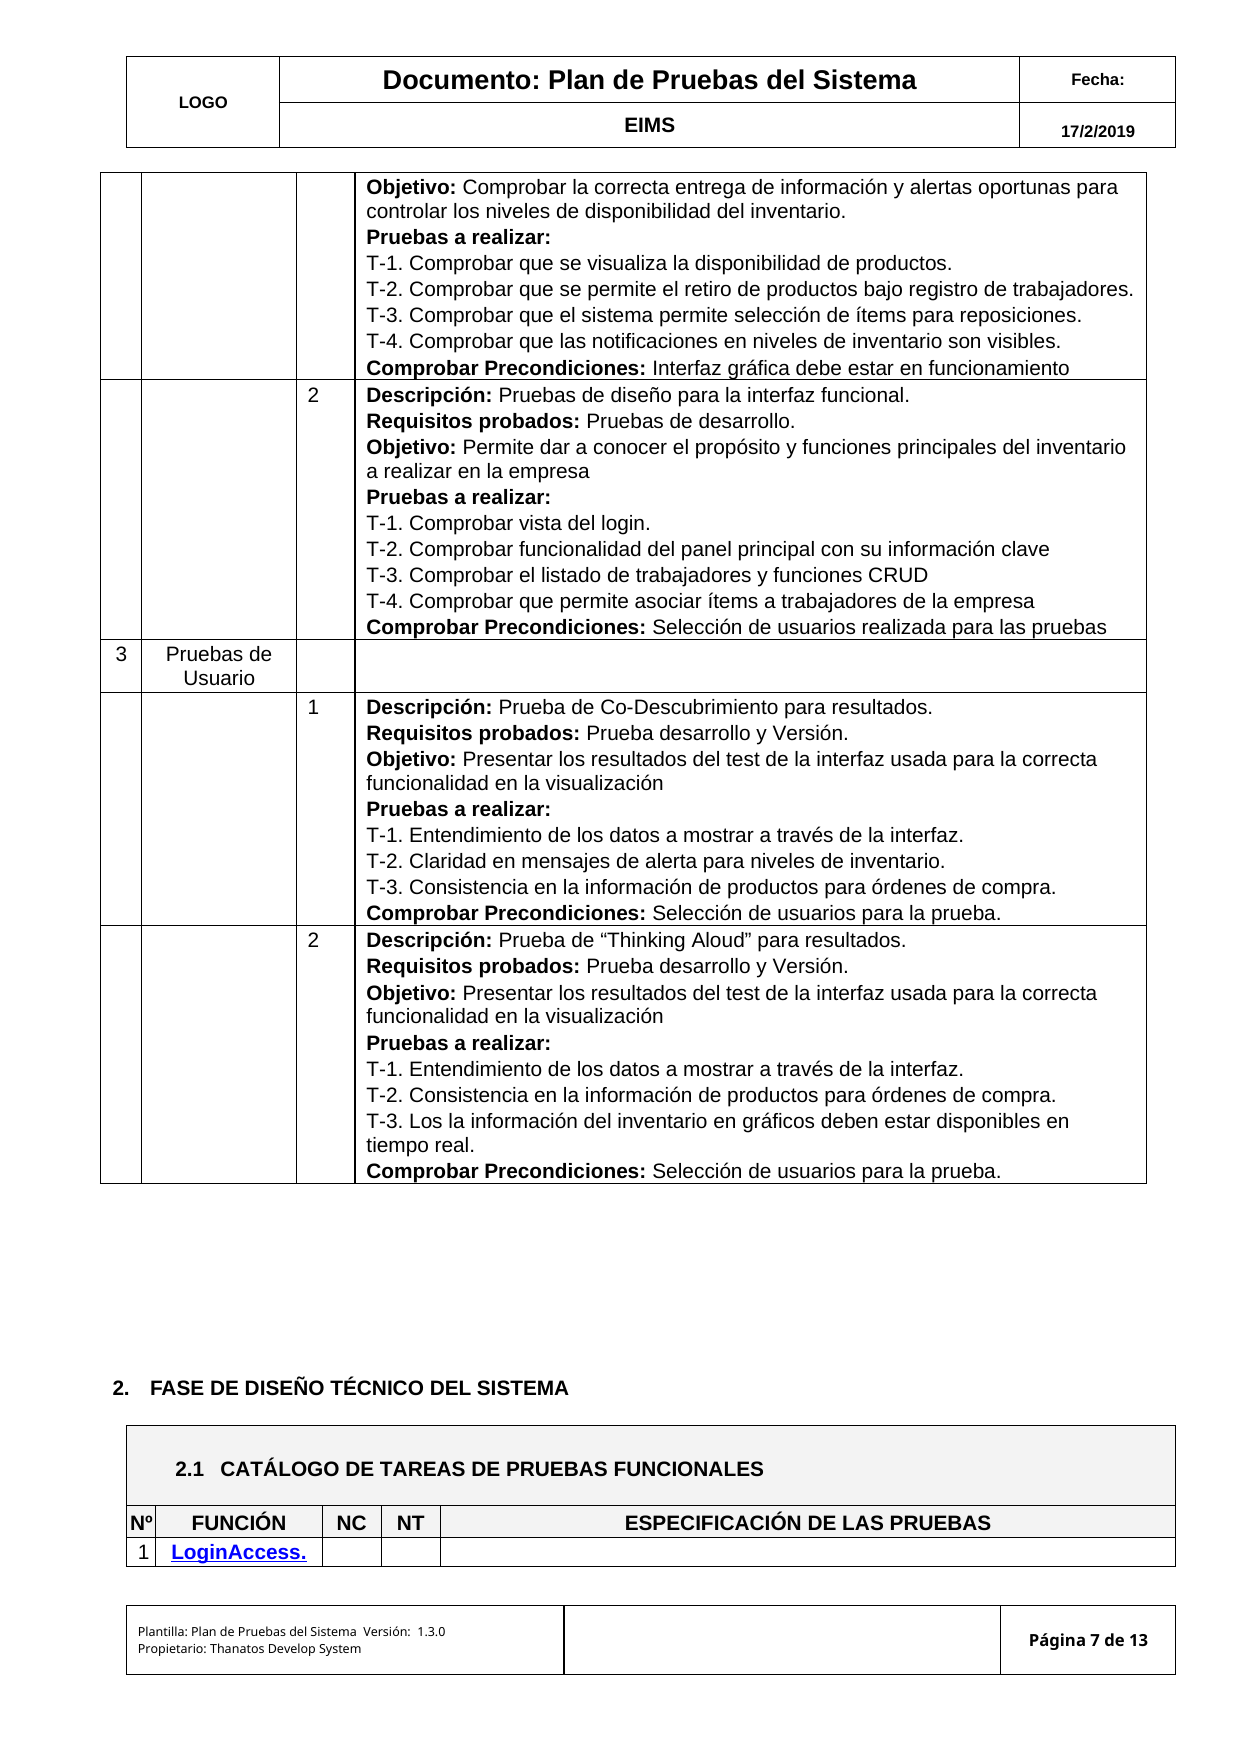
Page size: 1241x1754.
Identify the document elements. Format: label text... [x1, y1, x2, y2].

table_cell [441, 1538, 1175, 1566]
table_cell [382, 1538, 440, 1566]
table_cell Descripción: Prueba de “Thinking Aloud” para resultados. Requisitos probados: Prueba desarrollo y Versión. Objetivo: Presentar los resultados del test de la interfaz usada para la correcta funcionalidad en la visualización Pruebas a realizar: T-1. Entendimiento de los datos a mostrar a través de la interfaz. T-2. Consistencia en la información de productos para órdenes de compra. T-3. Los la información del inventario en gráficos deben estar disponibles en tiempo real. Comprobar Precondiciones: Selección de usuarios para la prueba. [356, 926, 1146, 1182]
table_cell [101, 926, 141, 1182]
table_cell [142, 693, 296, 925]
table_cell FUNCIÓN [156, 1506, 322, 1537]
table_cell [356, 640, 1146, 692]
table_cell 3 [101, 640, 141, 692]
subtitle FASE DE DISEÑO TÉCNICO DEL SISTEMA [112, 1358, 1181, 1400]
table_cell [323, 1538, 381, 1566]
table_cell [101, 693, 141, 925]
table_cell Descripción: Prueba de Co-Descubrimiento para resultados. Requisitos probados: Prueba desarrollo y Versión. Objetivo: Presentar los resultados del test de la interfaz usada para la correcta funcionalidad en la visualización Pruebas a realizar: T-1. Entendimiento de los datos a mostrar a través de la interfaz. T-2. Claridad en mensajes de alerta para niveles de inventario. T-3. Consistencia en la información de productos para órdenes de compra. Comprobar Precondiciones: Selección de usuarios para la prueba. [356, 693, 1146, 925]
table_cell Descripción: Pruebas de diseño para la interfaz funcional. Requisitos probados: Pruebas de desarrollo. Objetivo: Permite dar a conocer el propósito y funciones principales del inventario a realizar en la empresa Pruebas a realizar: T-1. Comprobar vista del login. T-2. Comprobar funcionalidad del panel principal con su información clave T-3. Comprobar el listado de trabajadores y funciones CRUD T-4. Comprobar que permite asociar ítems a trabajadores de la empresa Comprobar Precondiciones: Selección de usuarios realizada para las pruebas [356, 380, 1146, 639]
table_cell [142, 380, 296, 639]
table_cell 2 [297, 380, 354, 639]
table_cell [142, 173, 296, 379]
table_cell NT [382, 1506, 440, 1537]
table_cell [297, 640, 354, 692]
table_cell 2 [297, 926, 354, 1182]
table_cell Objetivo: Comprobar la correcta entrega de información y alertas oportunas para controlar los niveles de disponibilidad del inventario. Pruebas a realizar: T-1. Comprobar que se visualiza la disponibilidad de productos. T-2. Comprobar que se permite el retiro de productos bajo registro de trabajadores. T-3. Comprobar que el sistema permite selección de ítems para reposiciones. T-4. Comprobar que las notificaciones en niveles de inventario son visibles. Comprobar Precondiciones: Interfaz gráfica debe estar en funcionamiento [356, 173, 1146, 379]
table_cell [101, 380, 141, 639]
table_cell LoginAccess. [156, 1538, 322, 1566]
table_cell [297, 173, 354, 379]
table_header CATÁLOGO DE TAREAS DE PRUEBAS FUNCIONALES [127, 1426, 1175, 1505]
table_cell 1 [297, 693, 354, 925]
table_cell NC [323, 1506, 381, 1537]
table_cell Pruebas de Usuario [142, 640, 296, 692]
table_cell Nº [127, 1506, 155, 1537]
table_cell 1 [127, 1538, 155, 1566]
table_cell ESPECIFICACIÓN DE LAS PRUEBAS [441, 1506, 1175, 1537]
table_cell [142, 926, 296, 1182]
table_cell [101, 173, 141, 379]
